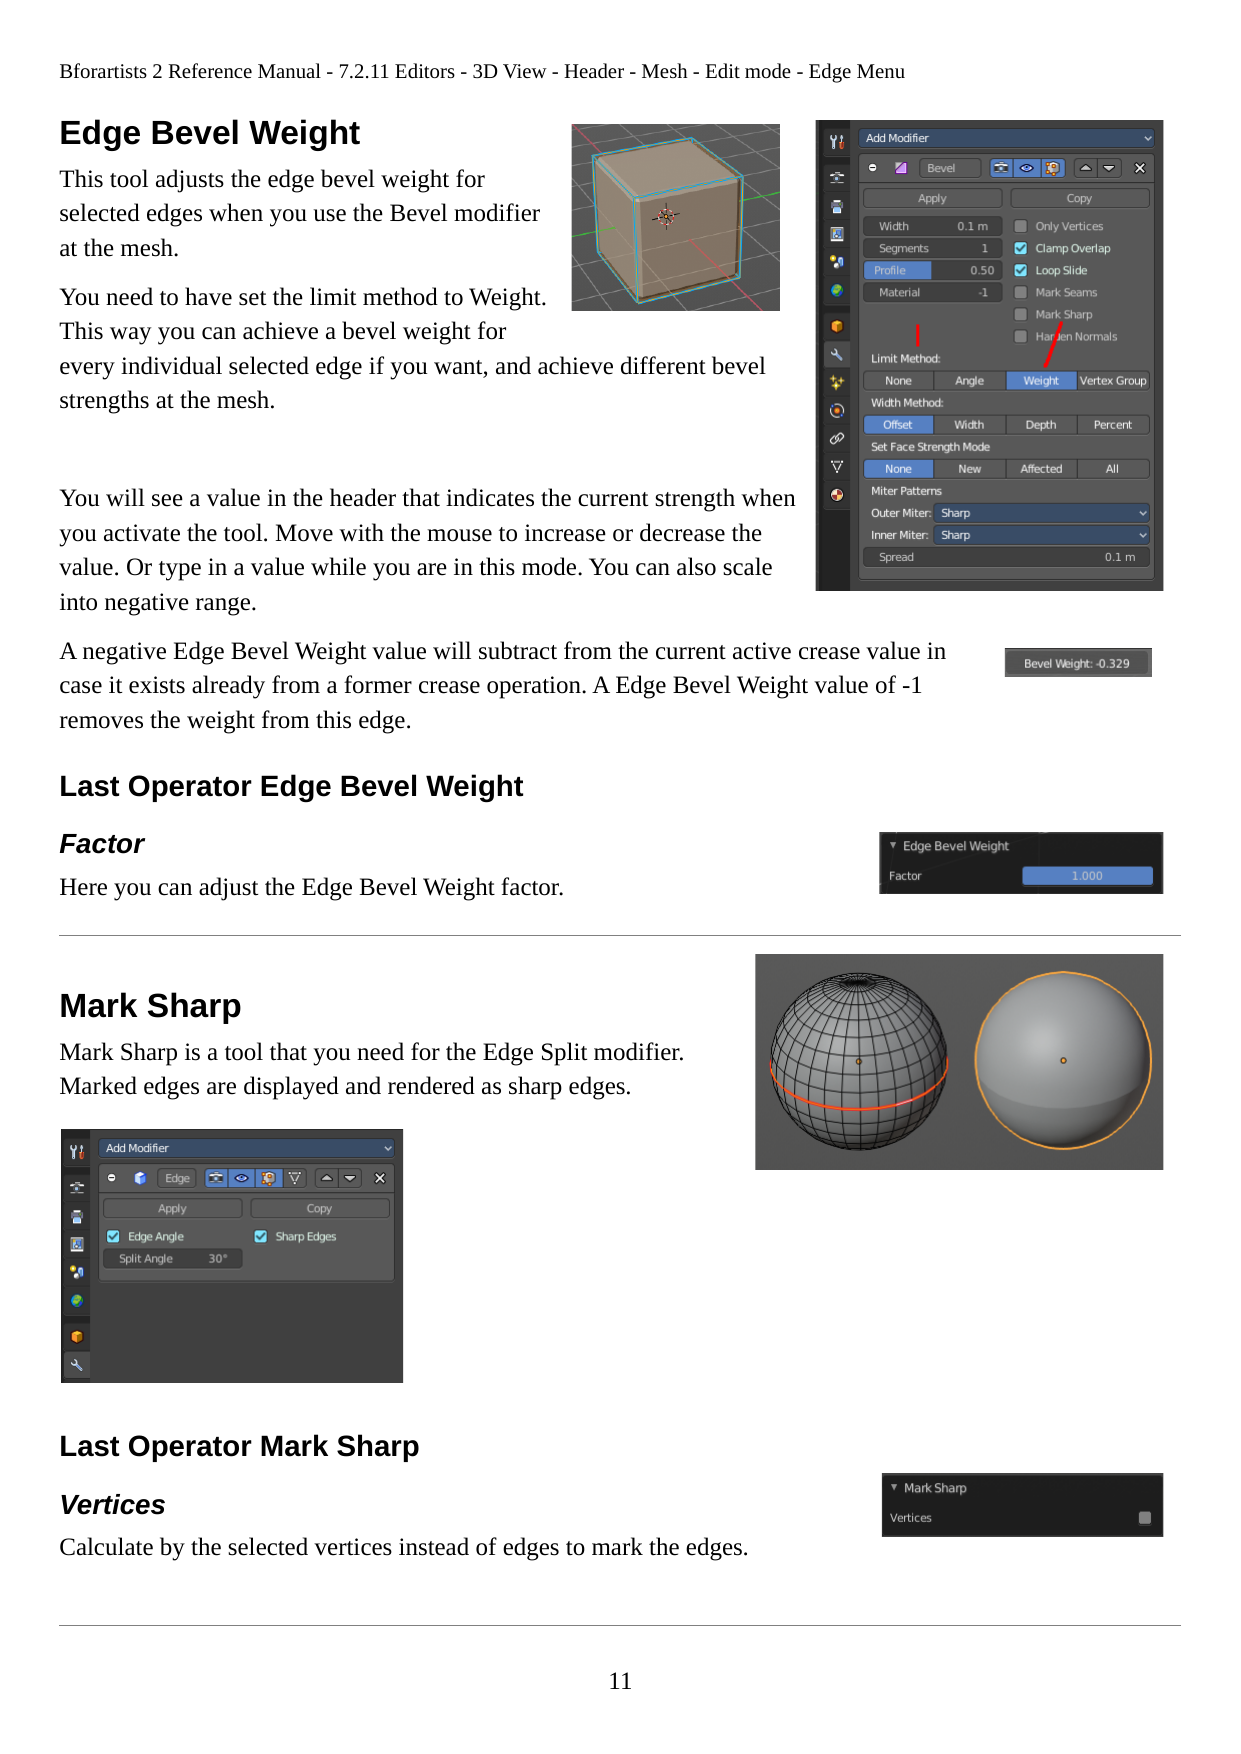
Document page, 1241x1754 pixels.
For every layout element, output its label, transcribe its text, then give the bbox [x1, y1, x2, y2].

subtitle [1164, 986, 1181, 1024]
text [780, 164, 815, 261]
subtitle Last Operator Mark Sharp [59, 1429, 1181, 1463]
text Here you can adjust the Edge Bevel Weight factor. [59, 872, 1181, 900]
picture [1004, 648, 1152, 677]
text Mark Sharp is a tool that you need for the Edge Split modifier. Marked edges are displayed and rendered as sharp edges. [59, 1037, 755, 1100]
picture [755, 954, 1164, 1170]
subtitle Mark Sharp [59, 986, 755, 1024]
picture [881, 1473, 1164, 1537]
text This tool adjusts the edge bevel weight for selected edges when you use the Bevel modifier at the mesh. [59, 164, 571, 261]
subtitle Last Operator Edge Bevel Weight [59, 768, 1181, 802]
picture [815, 120, 1164, 591]
picture [571, 124, 780, 311]
text A negative Edge Bevel Weight value will subtract from the current active crease value in case it exists already from a former crease operation. A Edge Bevel Weight value of -1 removes the weight from this edge. [59, 636, 1181, 733]
picture [61, 1129, 404, 1383]
text Calculate by the selected vertices instead of edges to mark the edges. [59, 1532, 1181, 1561]
subtitle Factor [59, 827, 1181, 859]
text You need to have set the limit method to Weight. This way you can achieve a bevel weight for every individual selected edge if you want, and achieve different bevel strengths at the mesh. [59, 282, 815, 414]
subtitle [1164, 1488, 1181, 1520]
picture [879, 832, 1164, 894]
subtitle Edge Bevel Weight [59, 113, 1181, 151]
subtitle Vertices [59, 1488, 881, 1520]
text You will see a value in the header that indicates the current strength when you activate the tool. Move with the mouse to increase or decrease the value. Or type in a value while you are in this mode. You can also scale into negative range. [59, 483, 1181, 616]
